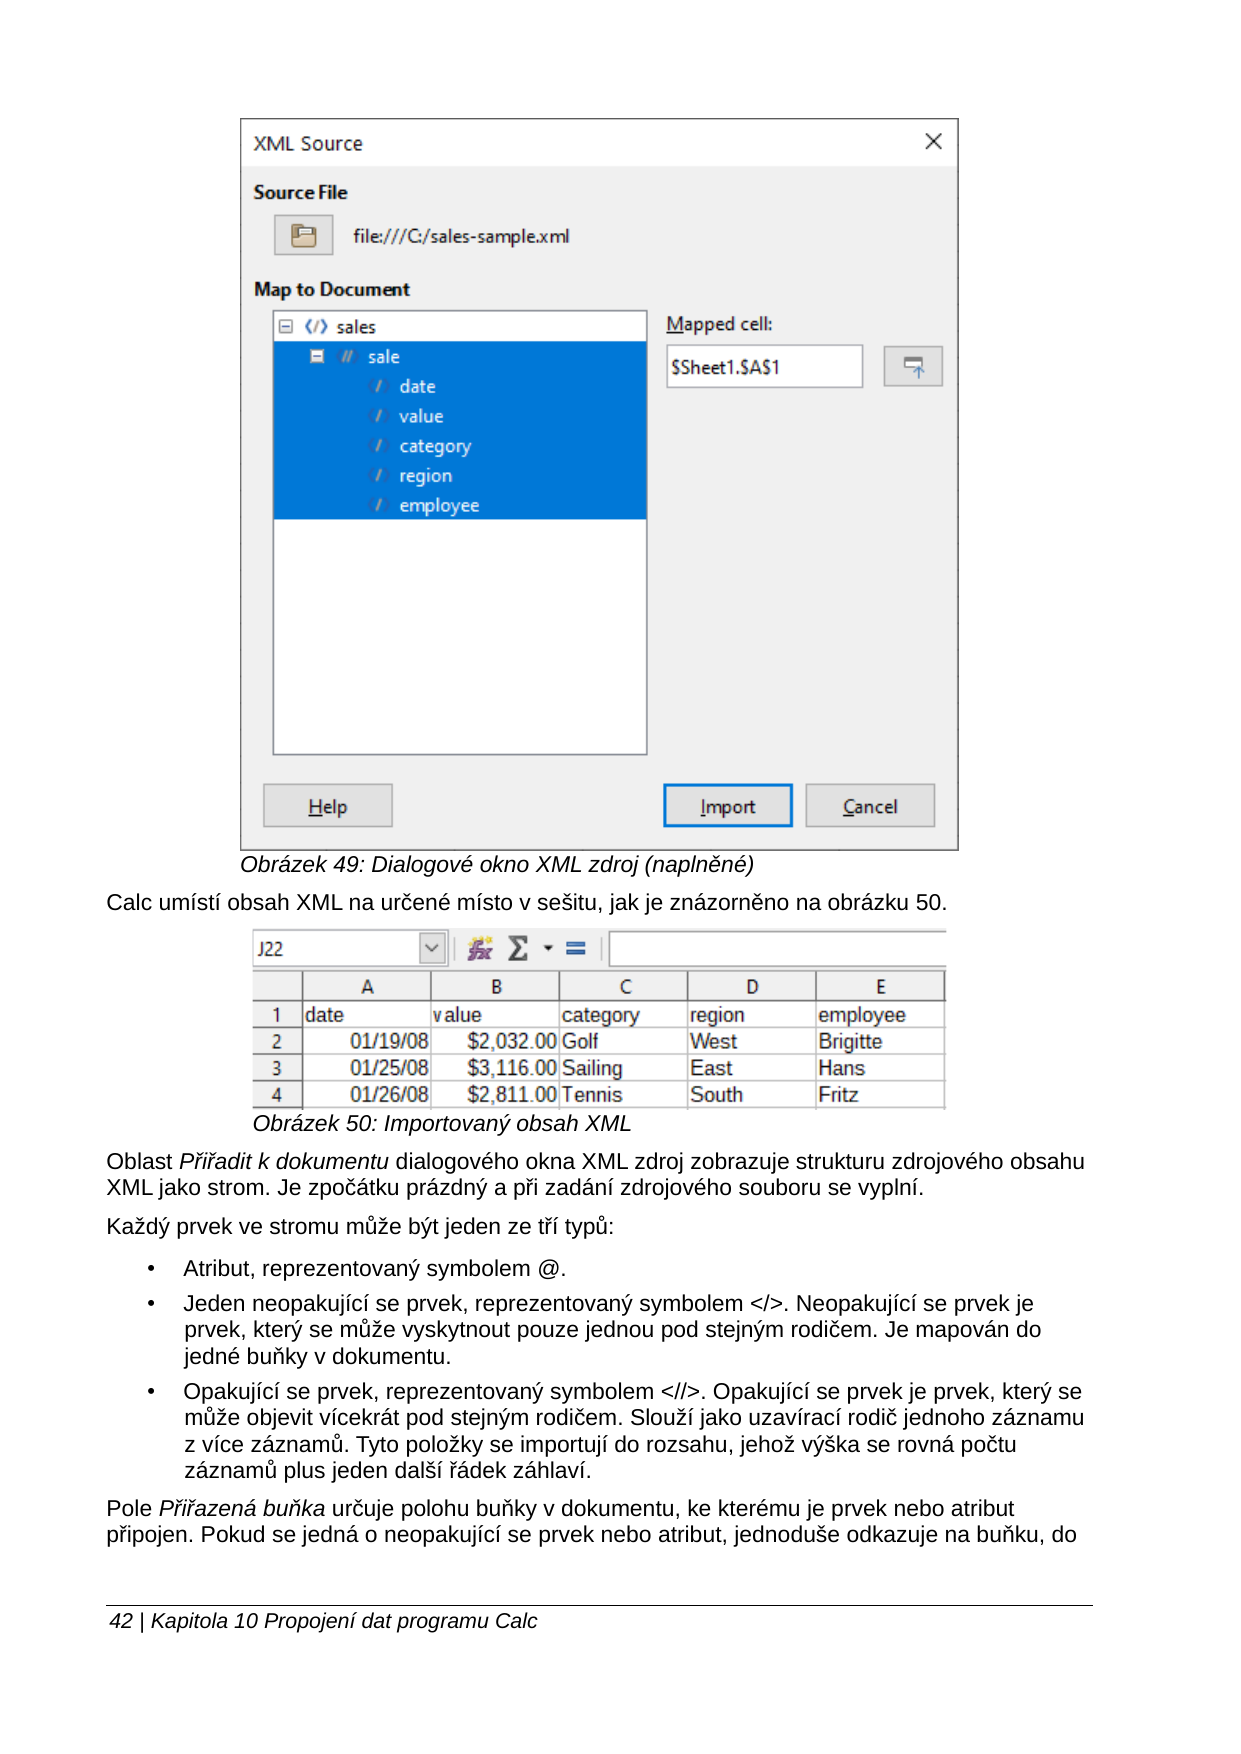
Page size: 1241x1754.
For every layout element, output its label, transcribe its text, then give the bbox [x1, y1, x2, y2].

text Pole Přiřazená buňka určuje polohu buňky v dokumentu, ke kterému je prvek nebo atribut připojen. Pokud se jedná o neopakující se prvek nebo atribut, jednoduše odkazuje na buňku, do [106, 1495, 1093, 1548]
text Obrázek 50: Importovaný obsah XML [252, 1110, 946, 1136]
list Jeden neopakující se prvek, reprezentovaný symbolem </>. Neopakující se prvek je prvek, který se může vyskytnout pouze jednou pod stejným rodičem. Je mapován do jedné buňky v dokumentu. [144, 1287, 1093, 1369]
list Atribut, reprezentovaný symbolem @. [144, 1252, 1093, 1281]
picture [252, 928, 947, 1110]
text Oblast Přiřadit k dokumentu dialogového okna XML zdroj zobrazuje strukturu zdrojového obsahu XML jako strom. Je zpočátku prázdný a při zadání zdrojového souboru se vyplní. [106, 1148, 1093, 1201]
text Obrázek 49: Dialogové okno XML zdroj (naplněné) [240, 851, 959, 877]
picture [240, 118, 959, 851]
list Opakující se prvek, reprezentovaný symbolem <//>. Opakující se prvek je prvek, který se může objevit vícekrát pod stejným rodičem. Slouží jako uzavírací rodič jednoho záznamu z více záznamů. Tyto položky se importují do rozsahu, jehož výška se rovná počtu záznamů plus jeden další řádek záhlaví. [144, 1375, 1093, 1486]
text Calc umístí obsah XML na určené místo v sešitu, jak je znázorněno na obrázku 50. [106, 889, 1093, 916]
text Každý prvek ve stromu může být jeden ze tří typů: [106, 1213, 1093, 1239]
